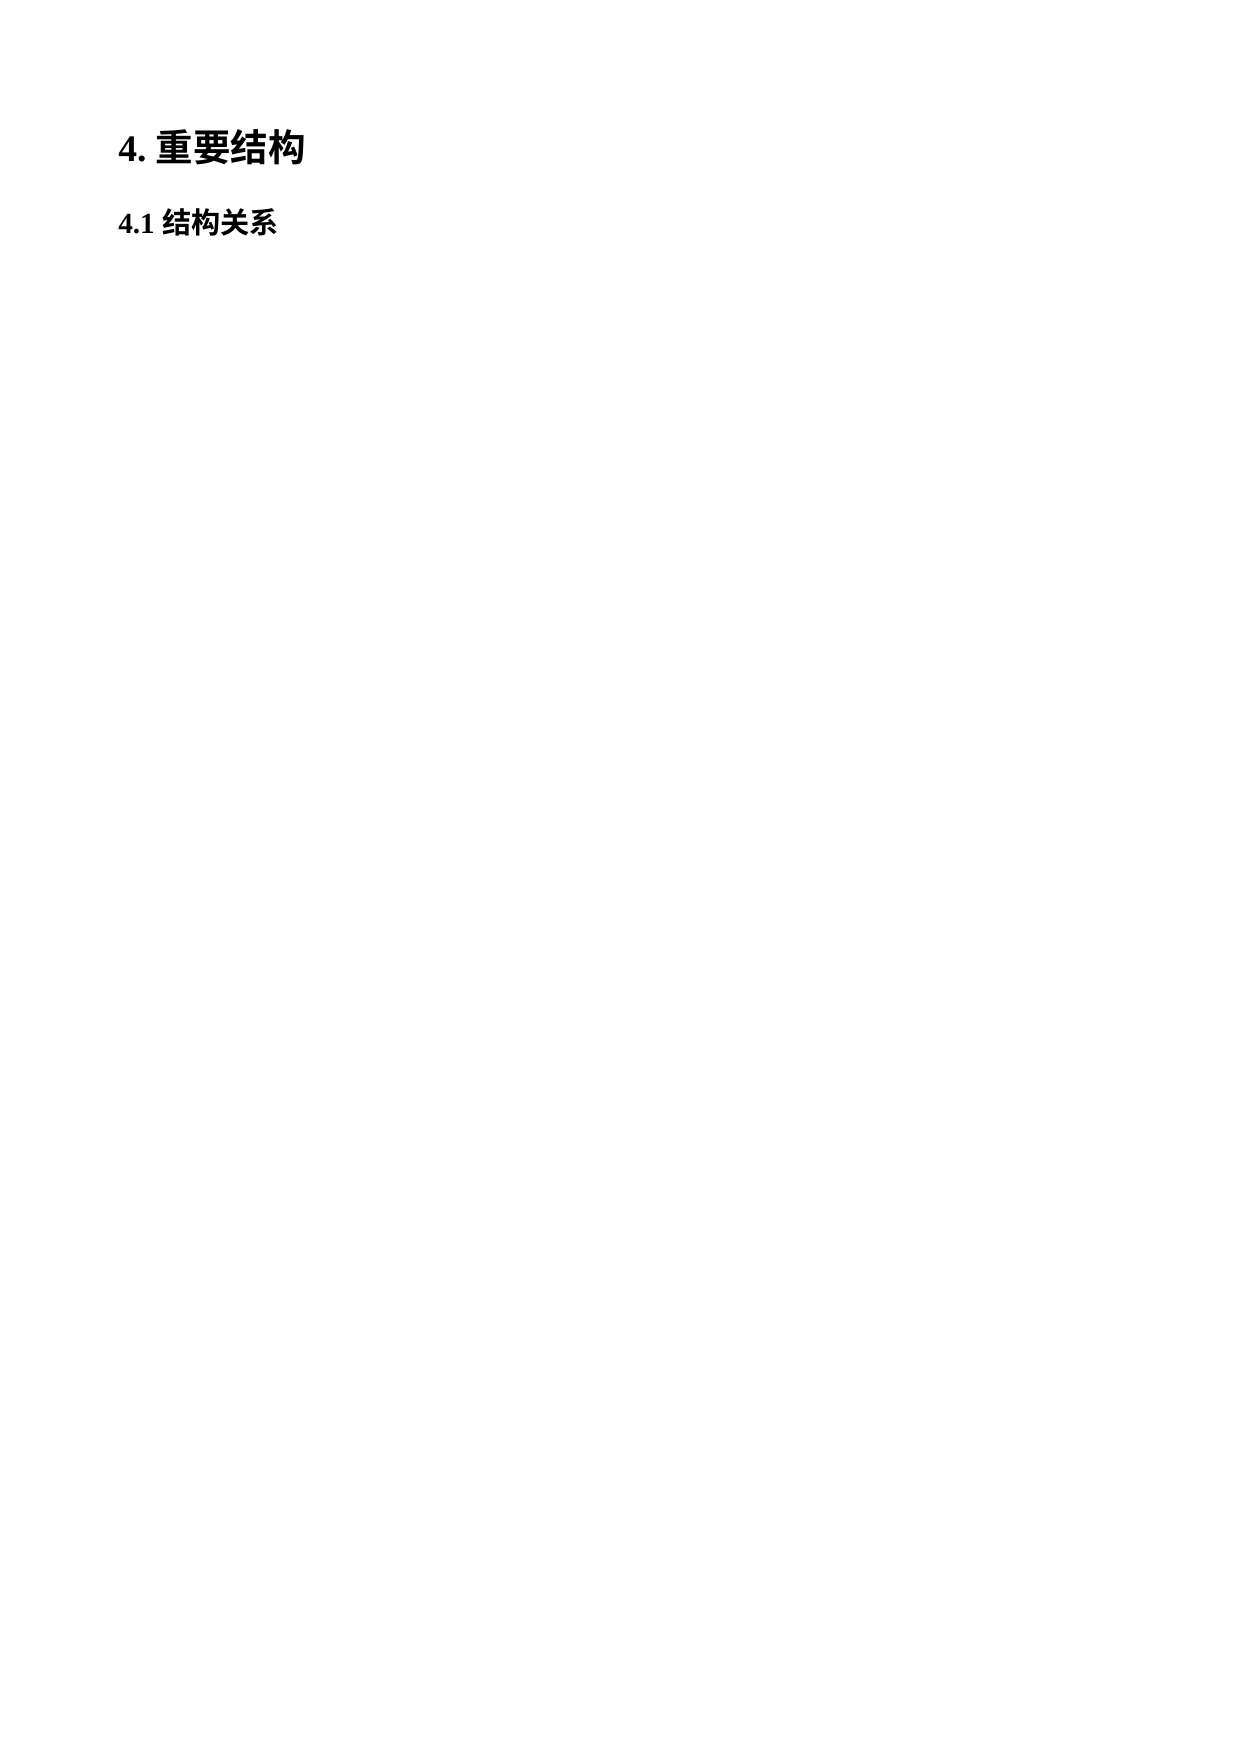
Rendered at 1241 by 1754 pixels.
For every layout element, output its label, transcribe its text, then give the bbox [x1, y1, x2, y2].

subtitle 4. 重要结构 [118, 118, 1122, 172]
subtitle 4.1 结构关系 [118, 199, 1122, 242]
